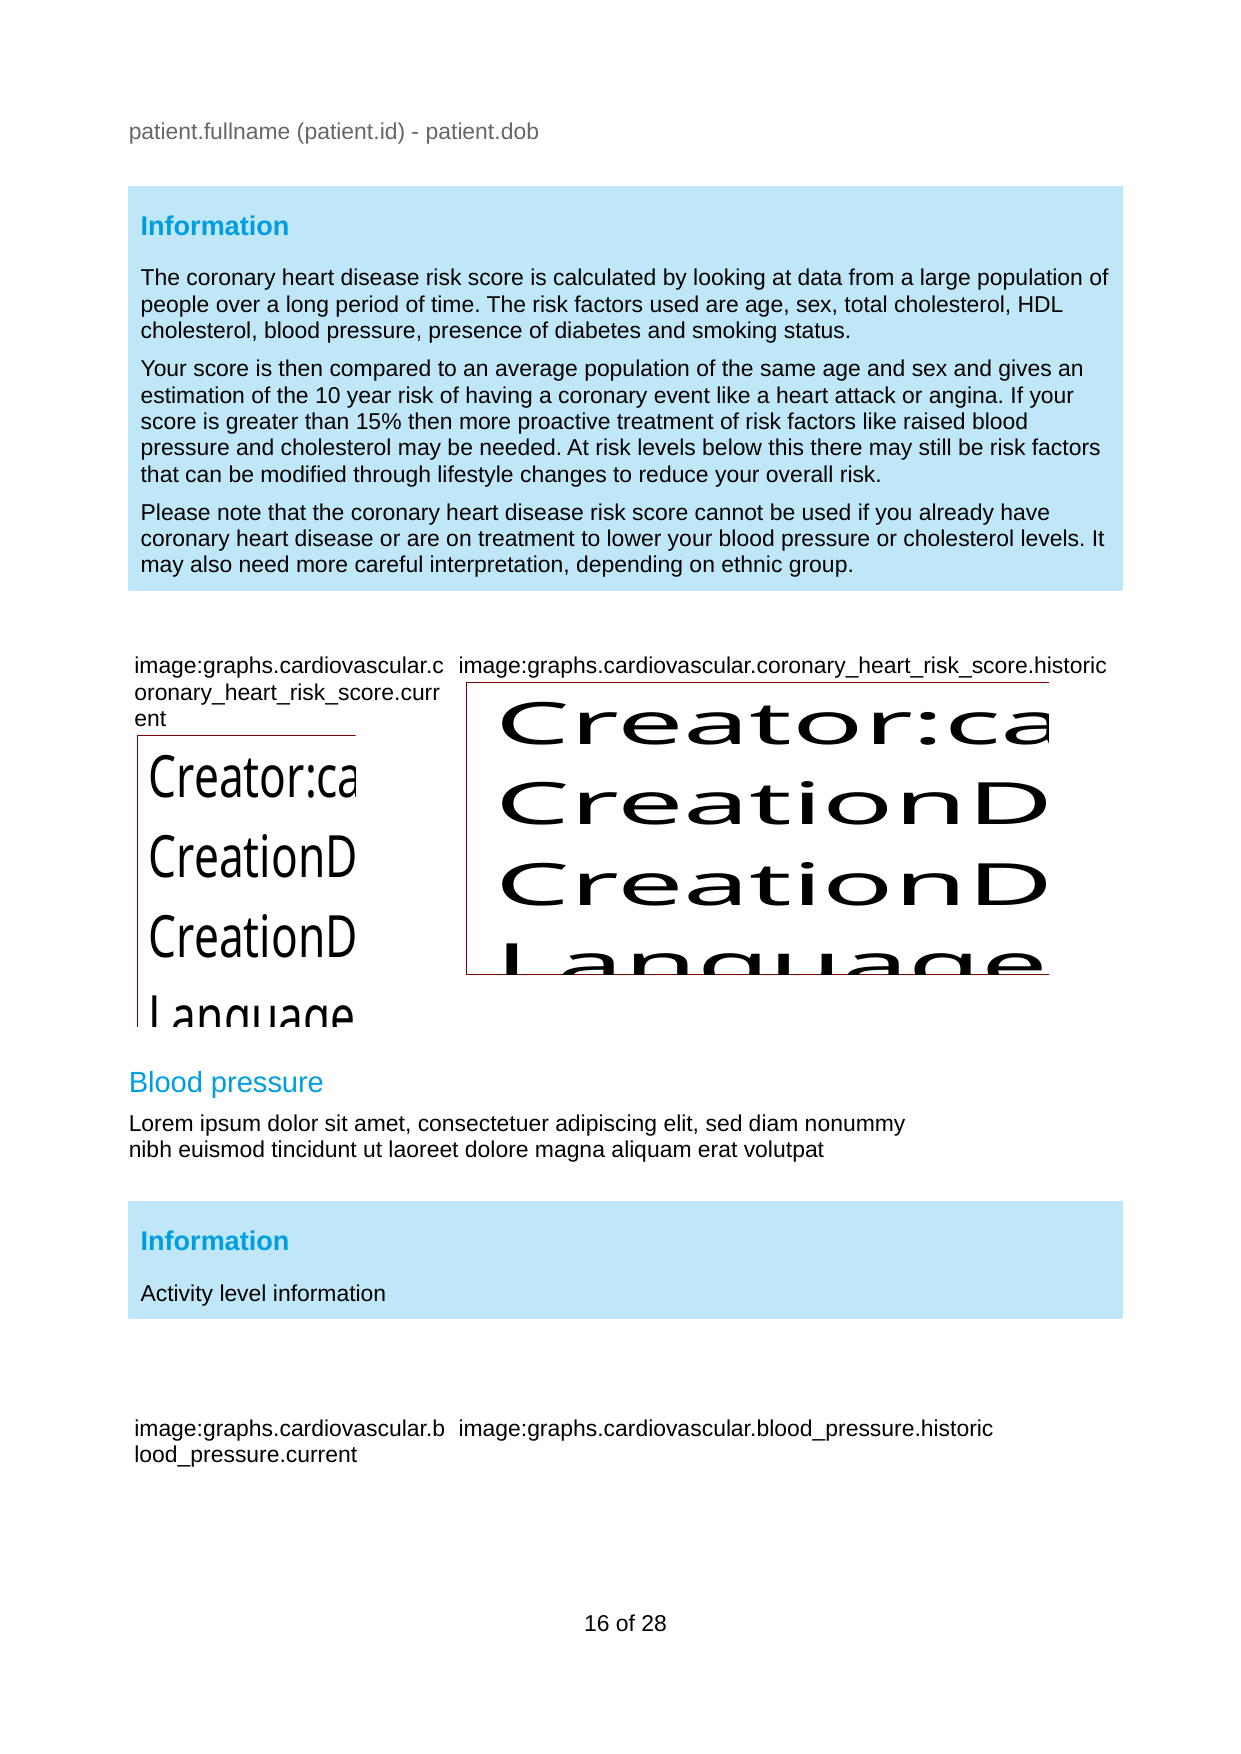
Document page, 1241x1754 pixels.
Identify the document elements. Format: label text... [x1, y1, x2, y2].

text nibh euismod tincidunt ut laoreet dolore magna aliquam erat volutpat [128, 1136, 1122, 1163]
text Activity level information [140, 1279, 1110, 1306]
text The coronary heart disease risk score is calculated by looking at data from a large population of people over a long period of time. The risk factors used are age, sex, total cholesterol, HDL cholesterol, blood pressure, presence of diabetes and smoking status. [140, 264, 1110, 343]
table_header image:graphs.cardiovascular.blood_pressure.historic [453, 1409, 1122, 1473]
subtitle Information [140, 1225, 1110, 1256]
text Your score is then compared to an average population of the same age and sex and gives an estimation of the 10 year risk of having a coronary event like a heart attack or angina. If your score is greater than 15% then more proactive treatment of risk factors like raised blood pressure and cholesterol may be needed. At risk levels below this there may still be risk factors that can be modified through lifestyle changes to reduce your overall risk. [140, 355, 1110, 487]
subtitle Information [140, 209, 1110, 241]
text Please note that the coronary heart disease risk score cannot be used if you already have coronary heart disease or are on treatment to lower your blood pressure or cholesterol levels. It may also need more careful interpretation, depending on ethnic group. [140, 499, 1110, 578]
text Lorem ipsum dolor sit amet, consectetuer adipiscing elit, sed diam nonummy [128, 1110, 1122, 1136]
table_header image:graphs.cardiovascular.blood_pressure.current [129, 1409, 452, 1473]
table_header image:graphs.cardiovascular.coronary_heart_risk_score.historic [453, 647, 1122, 1033]
subtitle Blood pressure [128, 1065, 1122, 1098]
table_header image:graphs.cardiovascular.coronary_heart_risk_score.current [129, 647, 452, 1033]
